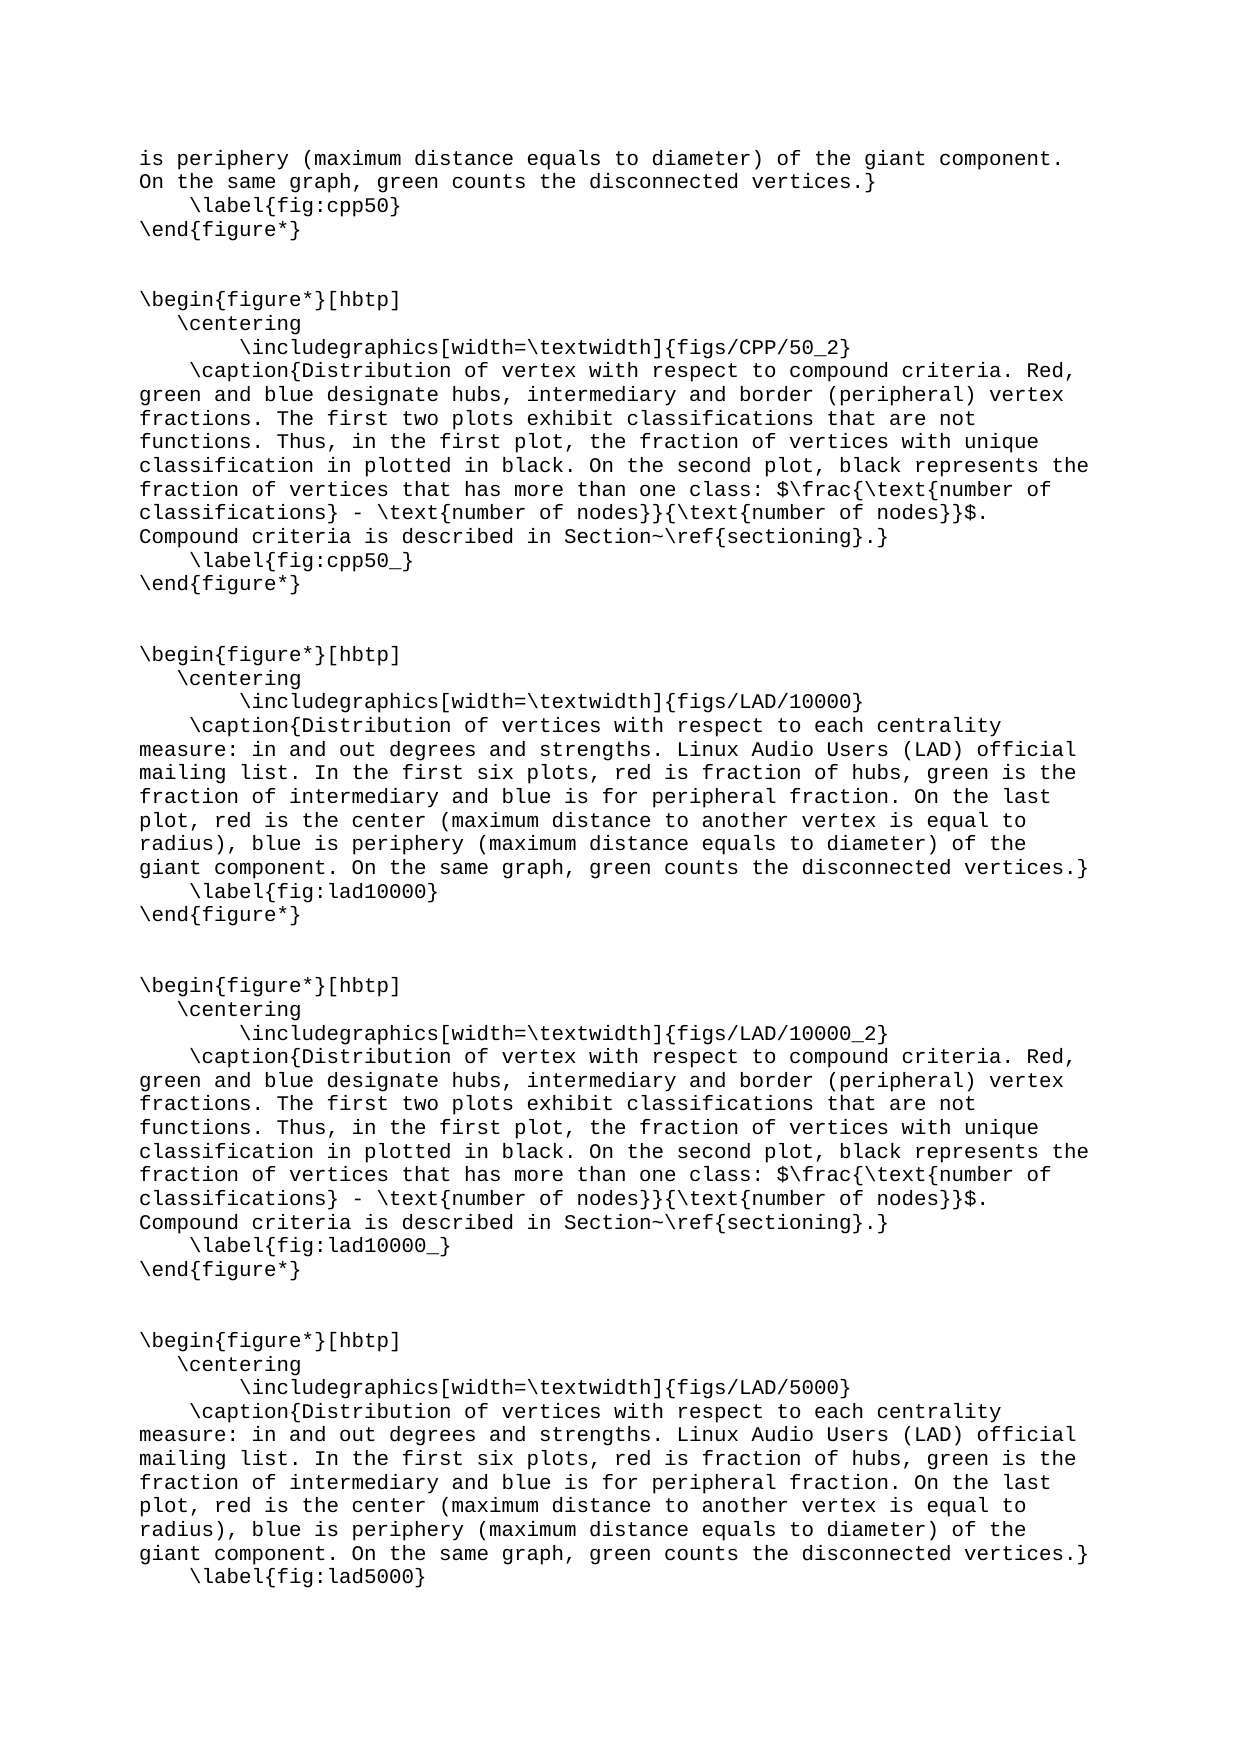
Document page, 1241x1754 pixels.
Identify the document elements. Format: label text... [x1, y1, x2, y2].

text \caption{Distribution of vertices with respect to each centrality measure: in and out degrees and strengths. Linux Audio Users (LAD) official mailing list. In the first six plots, red is fraction of hubs, green is the fraction of intermediary and blue is for peripheral fraction. On the last plot, red is the center (maximum distance to another vertex is equal to radius), blue is periphery (maximum distance equals to diameter) of the giant component. On the same graph, green counts the disconnected vertices.} [139, 1401, 1101, 1566]
text \includegraphics[width=\textwidth]{figs/LAD/10000_2} [139, 1022, 1101, 1046]
text \begin{figure*}[hbtp] [139, 975, 1101, 999]
text \begin{figure*}[hbtp] [139, 289, 1101, 313]
text \end{figure*} [139, 1259, 1101, 1283]
text \end{figure*} [139, 573, 1101, 597]
text \end{figure*} [139, 904, 1101, 928]
text \centering [139, 1353, 1101, 1377]
text \caption{Distribution of vertex with respect to compound criteria. Red, green and blue designate hubs, intermediary and border (peripheral) vertex fractions. The first two plots exhibit classifications that are not functions. Thus, in the first plot, the fraction of vertices with unique classification in plotted in black. On the second plot, black represents the fraction of vertices that has more than one class: $\frac{\text{number of classifications} - \text{number of nodes}}{\text{number of nodes}}$. Compound criteria is described in Section~\ref{sectioning}.} [139, 1046, 1101, 1235]
text \centering [139, 313, 1101, 337]
text \includegraphics[width=\textwidth]{figs/CPP/50_2} [139, 337, 1101, 360]
text \begin{figure*}[hbtp] [139, 1330, 1101, 1353]
text \end{figure*} [139, 218, 1101, 242]
text \begin{figure*}[hbtp] [139, 644, 1101, 668]
text \label{fig:lad5000} [139, 1566, 1101, 1590]
text \label{fig:lad10000_} [139, 1235, 1101, 1259]
text \label{fig:lad10000} [139, 881, 1101, 904]
text \centering [139, 668, 1101, 691]
text is periphery (maximum distance equals to diameter) of the giant component. On the same graph, green counts the disconnected vertices.} [139, 148, 1101, 195]
text \includegraphics[width=\textwidth]{figs/LAD/5000} [139, 1377, 1101, 1401]
text \label{fig:cpp50} [139, 195, 1101, 218]
text \includegraphics[width=\textwidth]{figs/LAD/10000} [139, 691, 1101, 715]
text \caption{Distribution of vertices with respect to each centrality measure: in and out degrees and strengths. Linux Audio Users (LAD) official mailing list. In the first six plots, red is fraction of hubs, green is the fraction of intermediary and blue is for peripheral fraction. On the last plot, red is the center (maximum distance to another vertex is equal to radius), blue is periphery (maximum distance equals to diameter) of the giant component. On the same graph, green counts the disconnected vertices.} [139, 715, 1101, 881]
text \caption{Distribution of vertex with respect to compound criteria. Red, green and blue designate hubs, intermediary and border (peripheral) vertex fractions. The first two plots exhibit classifications that are not functions. Thus, in the first plot, the fraction of vertices with unique classification in plotted in black. On the second plot, black represents the fraction of vertices that has more than one class: $\frac{\text{number of classifications} - \text{number of nodes}}{\text{number of nodes}}$. Compound criteria is described in Section~\ref{sectioning}.} [139, 360, 1101, 549]
text \centering [139, 999, 1101, 1022]
text \label{fig:cpp50_} [139, 549, 1101, 573]
